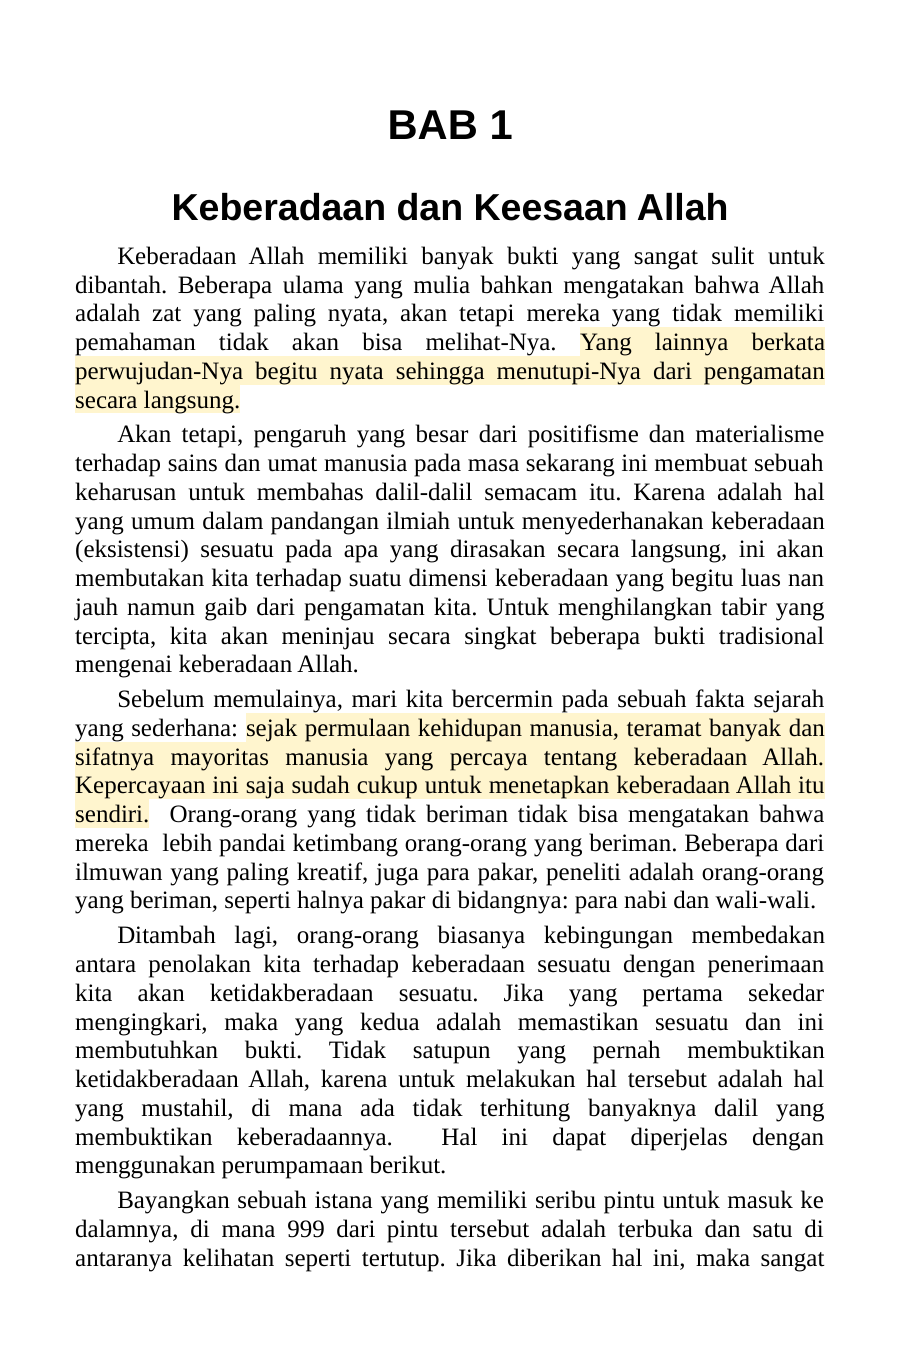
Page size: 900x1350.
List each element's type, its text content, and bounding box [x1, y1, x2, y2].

text Akan tetapi, pengaruh yang besar dari positifisme dan materialisme terhadap sains dan umat manusia pada masa sekarang ini membuat sebuah keharusan untuk membahas dalil-dalil semacam itu. Karena adalah hal yang umum dalam pandangan ilmiah untuk menyederhanakan keberadaan (eksistensi) sesuatu pada apa yang dirasakan secara langsung, ini akan membutakan kita terhadap suatu dimensi keberadaan yang begitu luas nan jauh namun gaib dari pengamatan kita. Untuk menghilangkan tabir yang tercipta, kita akan meninjau secara singkat beberapa bukti tradisional mengenai keberadaan Allah. [75, 419, 825, 678]
text Bayangkan sebuah istana yang memiliki seribu pintu untuk masuk ke dalamnya, di mana 999 dari pintu tersebut adalah terbuka dan satu di antaranya kelihatan seperti tertutup. Jika diberikan hal ini, maka sangat [75, 1185, 825, 1271]
title BAB 1 [75, 100, 825, 148]
text Sebelum memulainya, mari kita bercermin pada sebuah fakta sejarah yang sederhana: sejak permulaan kehidupan manusia, teramat banyak dan sifatnya mayoritas manusia yang percaya tentang keberadaan Allah. Kepercayaan ini saja sudah cukup untuk menetapkan keberadaan Allah itu sendiri. Orang-orang yang tidak beriman tidak bisa mengatakan bahwa mereka lebih pandai ketimbang orang-orang yang beriman. Beberapa dari ilmuwan yang paling kreatif, juga para pakar, peneliti adalah orang-orang yang beriman, seperti halnya pakar di bidangnya: para nabi dan wali-wali. [75, 684, 825, 914]
subtitle Keberadaan dan Keesaan Allah [75, 185, 825, 228]
text Keberadaan Allah memiliki banyak bukti yang sangat sulit untuk dibantah. Beberapa ulama yang mulia bahkan mengatakan bahwa Allah adalah zat yang paling nyata, akan tetapi mereka yang tidak memiliki pemahaman tidak akan bisa melihat-Nya. Yang lainnya berkata perwujudan-Nya begitu nyata sehingga menutupi-Nya dari pengamatan secara langsung. [75, 241, 825, 413]
text Ditambah lagi, orang-orang biasanya kebingungan membedakan antara penolakan kita terhadap keberadaan sesuatu dengan penerimaan kita akan ketidakberadaan sesuatu. Jika yang pertama sekedar mengingkari, maka yang kedua adalah memastikan sesuatu dan ini membutuhkan bukti. Tidak satupun yang pernah membuktikan ketidakberadaan Allah, karena untuk melakukan hal tersebut adalah hal yang mustahil, di mana ada tidak terhitung banyaknya dalil yang membuktikan keberadaannya. Hal ini dapat diperjelas dengan menggunakan perumpamaan berikut. [75, 920, 825, 1179]
